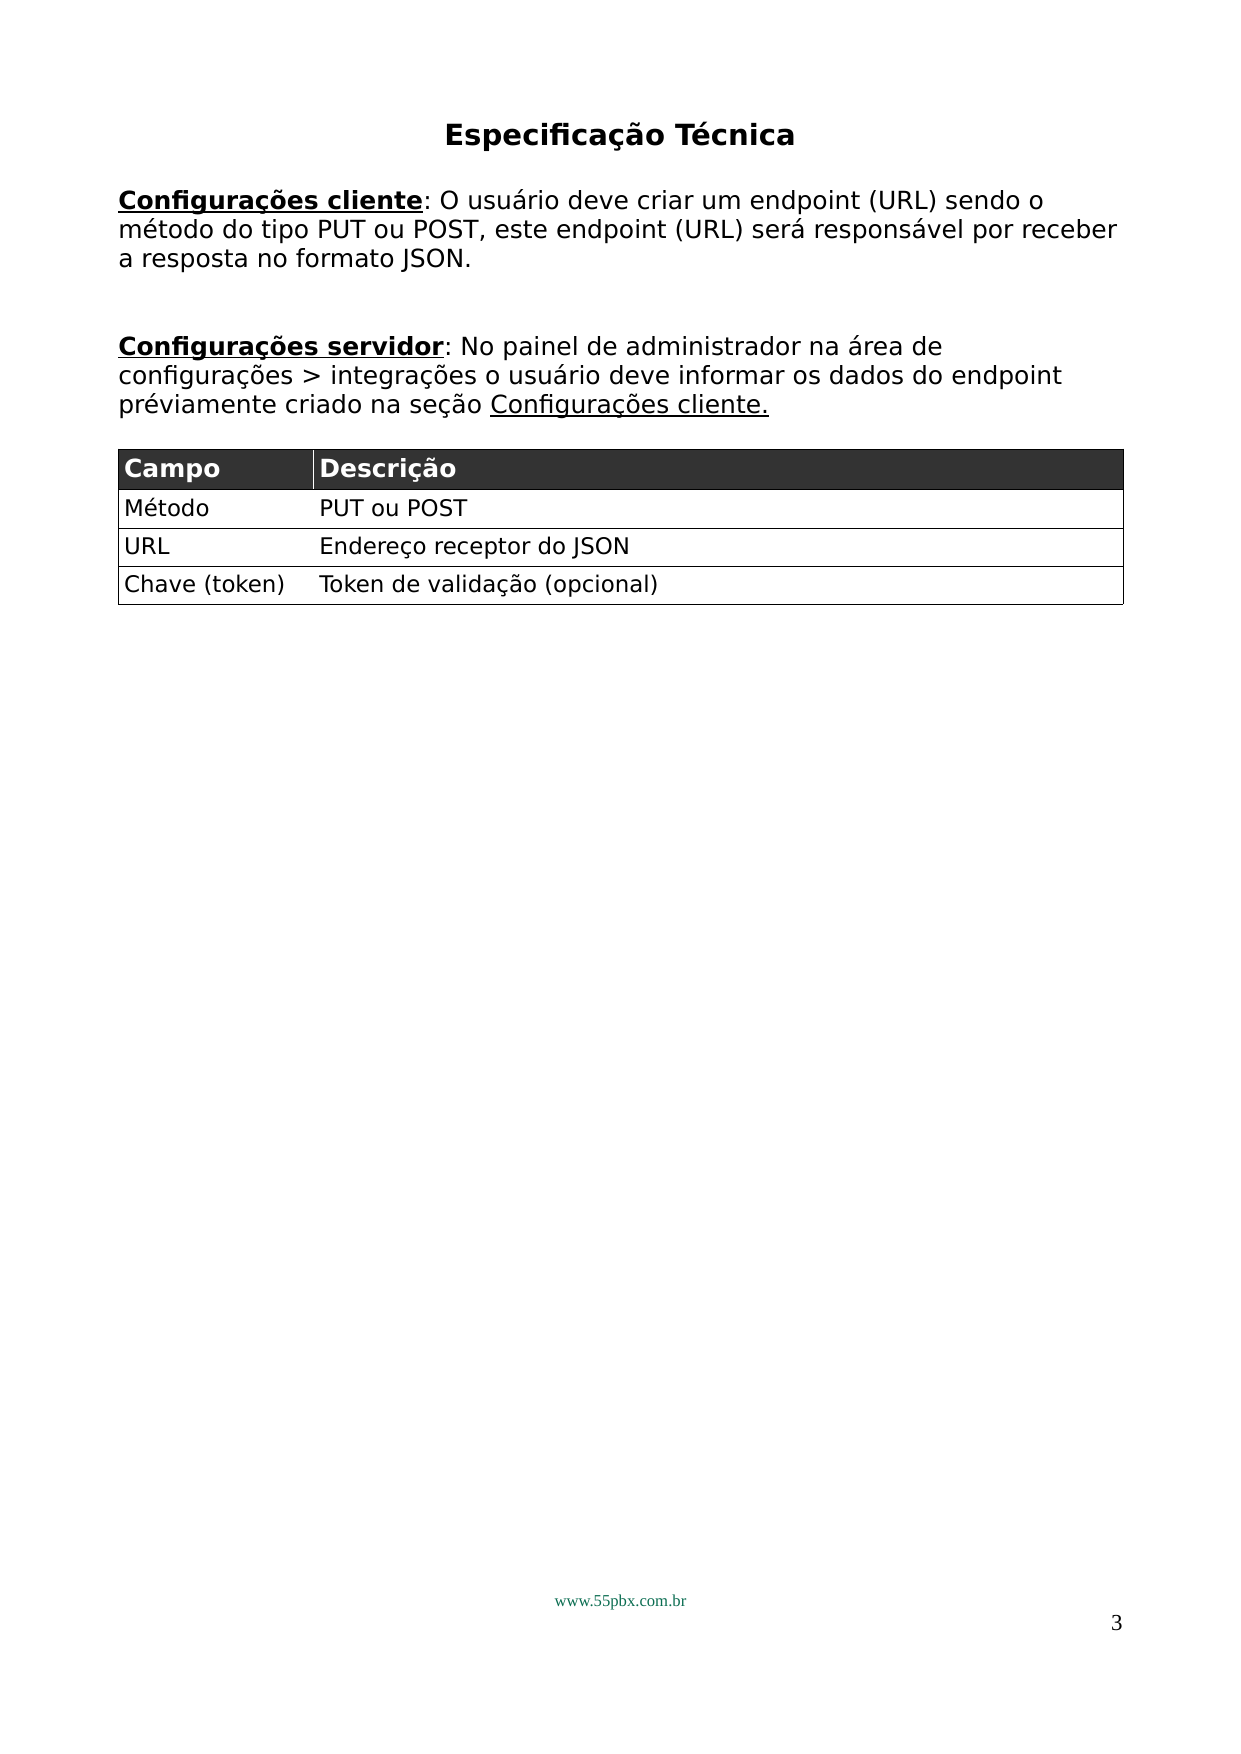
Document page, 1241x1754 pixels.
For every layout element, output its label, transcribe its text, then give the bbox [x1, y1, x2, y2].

text Configurações cliente: O usuário deve criar um endpoint (URL) sendo o método do tipo PUT ou POST, este endpoint (URL) será responsável por receber a resposta no formato JSON. [118, 186, 1122, 273]
table_cell PUT ou POST [314, 490, 1123, 527]
table_cell Endereço receptor do JSON [314, 529, 1123, 566]
table_cell Token de validação (opcional) [314, 567, 1123, 604]
table_header Campo [119, 450, 313, 489]
table_cell Método [119, 490, 313, 527]
text Configurações servidor: No painel de administrador na área de configurações > integrações o usuário deve informar os dados do endpoint préviamente criado na seção Configurações cliente. [118, 332, 1122, 419]
table_header Descrição [314, 450, 1123, 489]
table_cell Chave (token) [119, 567, 313, 604]
table_cell URL [119, 529, 313, 566]
text Especificação Técnica [118, 118, 1122, 152]
